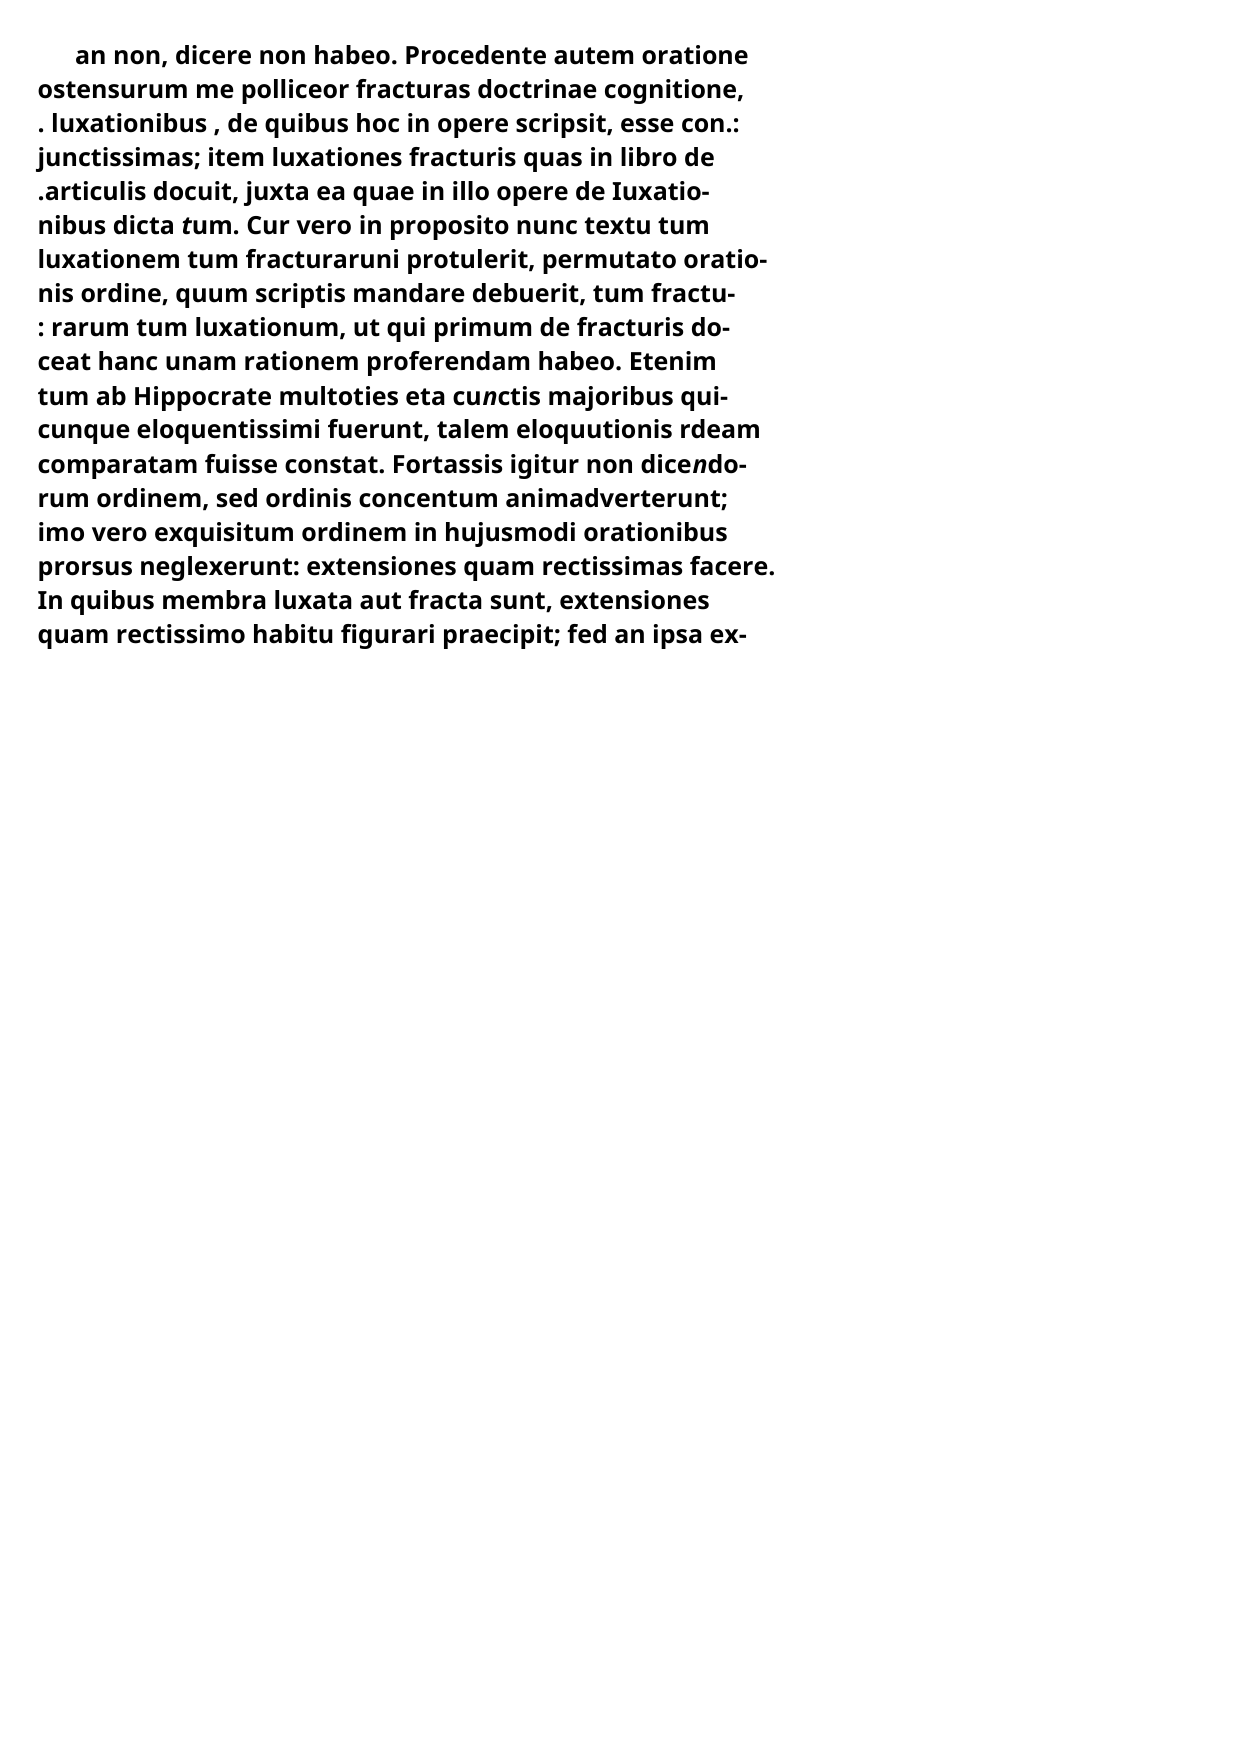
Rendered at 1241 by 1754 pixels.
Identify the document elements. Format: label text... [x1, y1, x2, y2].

text an non, dicere non habeo. Procedente autem oratione ostensurum me polliceor fracturas doctrinae cognitione, . luxationibus , de quibus hoc in opere scripsit, esse con.: junctissimas; item luxationes fracturis quas in libro de .articulis docuit, juxta ea quae in illo opere de Iuxatio- nibus dicta tum. Cur vero in proposito nunc textu tum luxationem tum fracturaruni protulerit, permutato oratio- nis ordine, quum scriptis mandare debuerit, tum fractu- : rarum tum luxationum, ut qui primum de fracturis do- ceat hanc unam rationem proferendam habeo. Etenim tum ab Hippocrate multoties eta cunctis majoribus qui- cunque eloquentissimi fuerunt, talem eloquutionis rdeam comparatam fuisse constat. Fortassis igitur non dicendo- rum ordinem, sed ordinis concentum animadverterunt; imo vero exquisitum ordinem in hujusmodi orationibus prorsus neglexerunt: extensiones quam rectissimas facere. In quibus membra luxata aut fracta sunt, extensiones quam rectissimo habitu figurari praecipit; fed an ipsa ex- [37, 37, 1203, 651]
